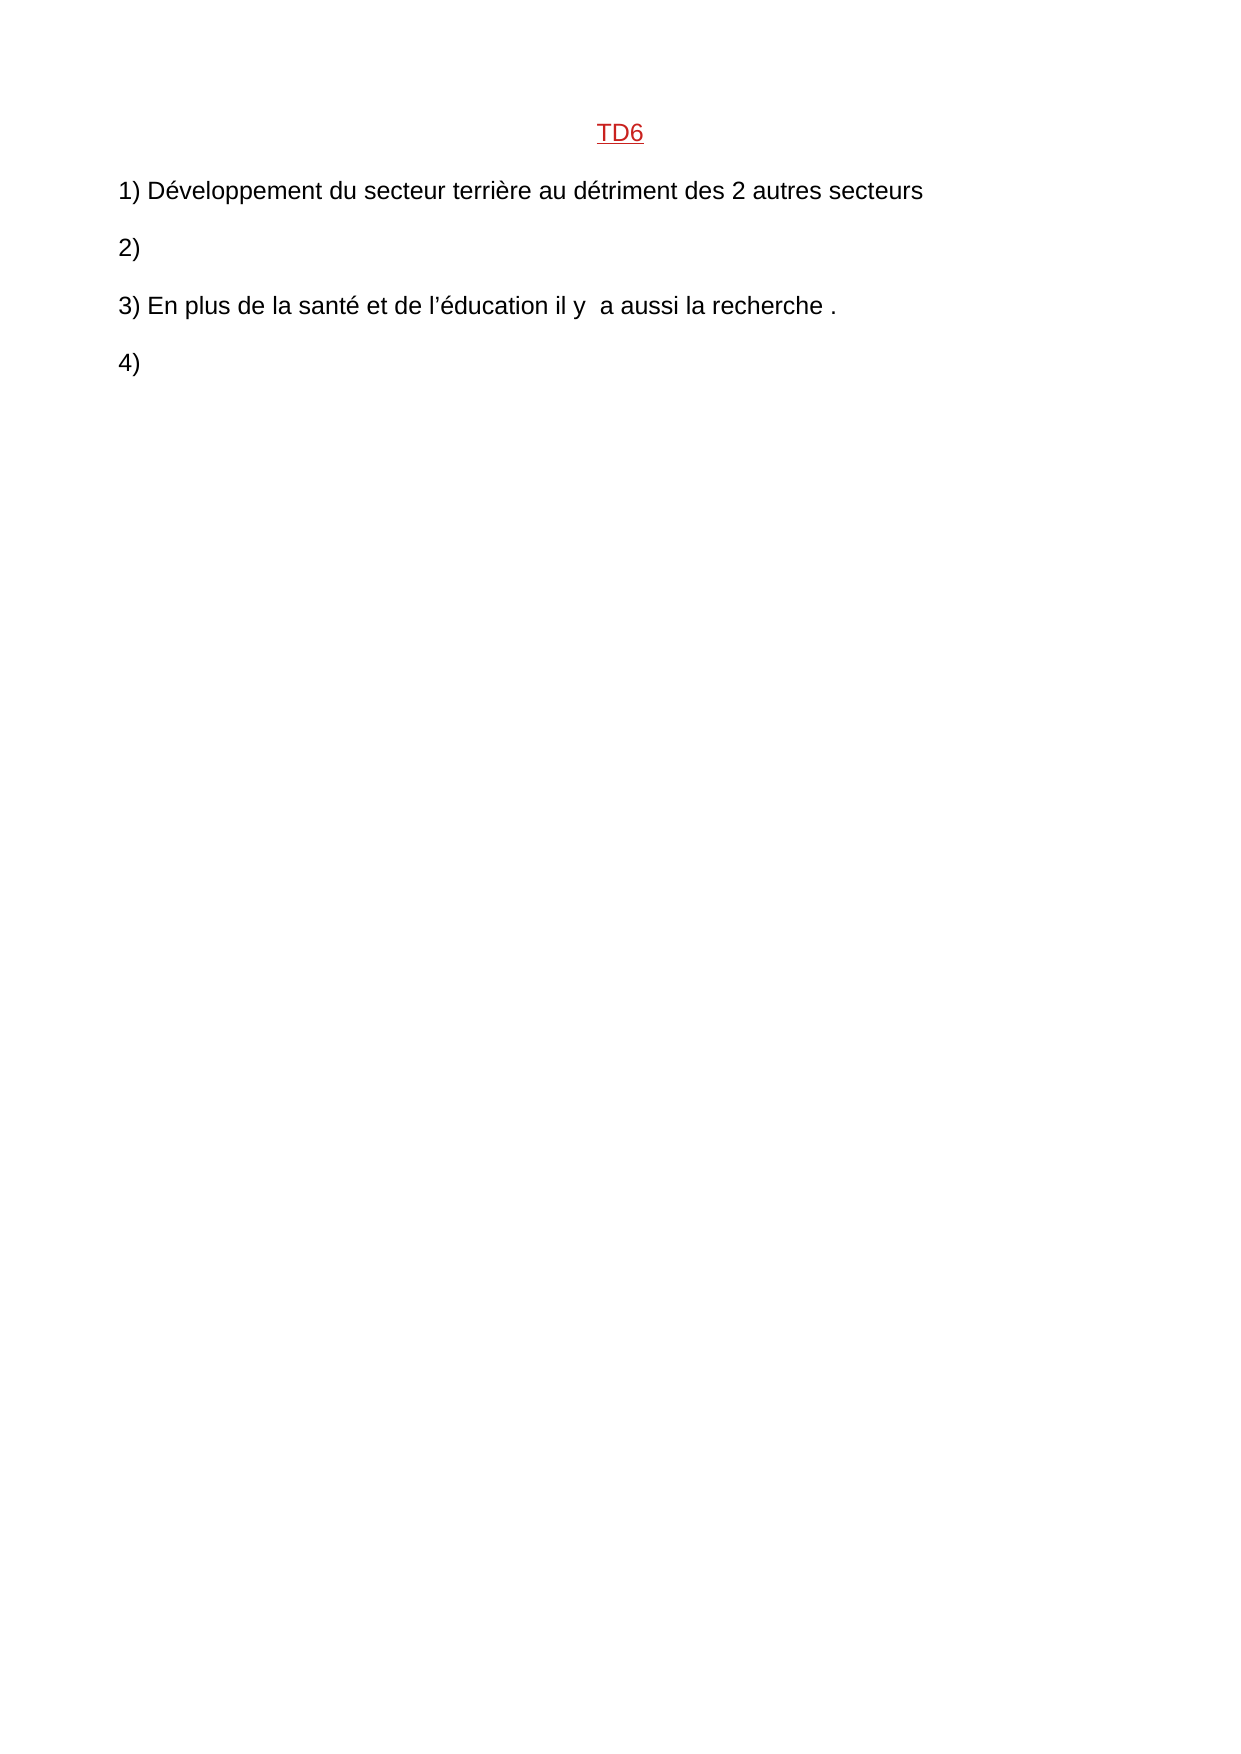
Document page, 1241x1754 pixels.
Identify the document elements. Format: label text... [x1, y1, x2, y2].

text 1) Développement du secteur terrière au détriment des 2 autres secteurs [118, 176, 1122, 204]
text TD6 [118, 118, 1122, 147]
text 4) [118, 348, 1122, 377]
text 2) [118, 233, 1122, 262]
text 3) En plus de la santé et de l’éducation il y a aussi la recherche . [118, 291, 1122, 319]
